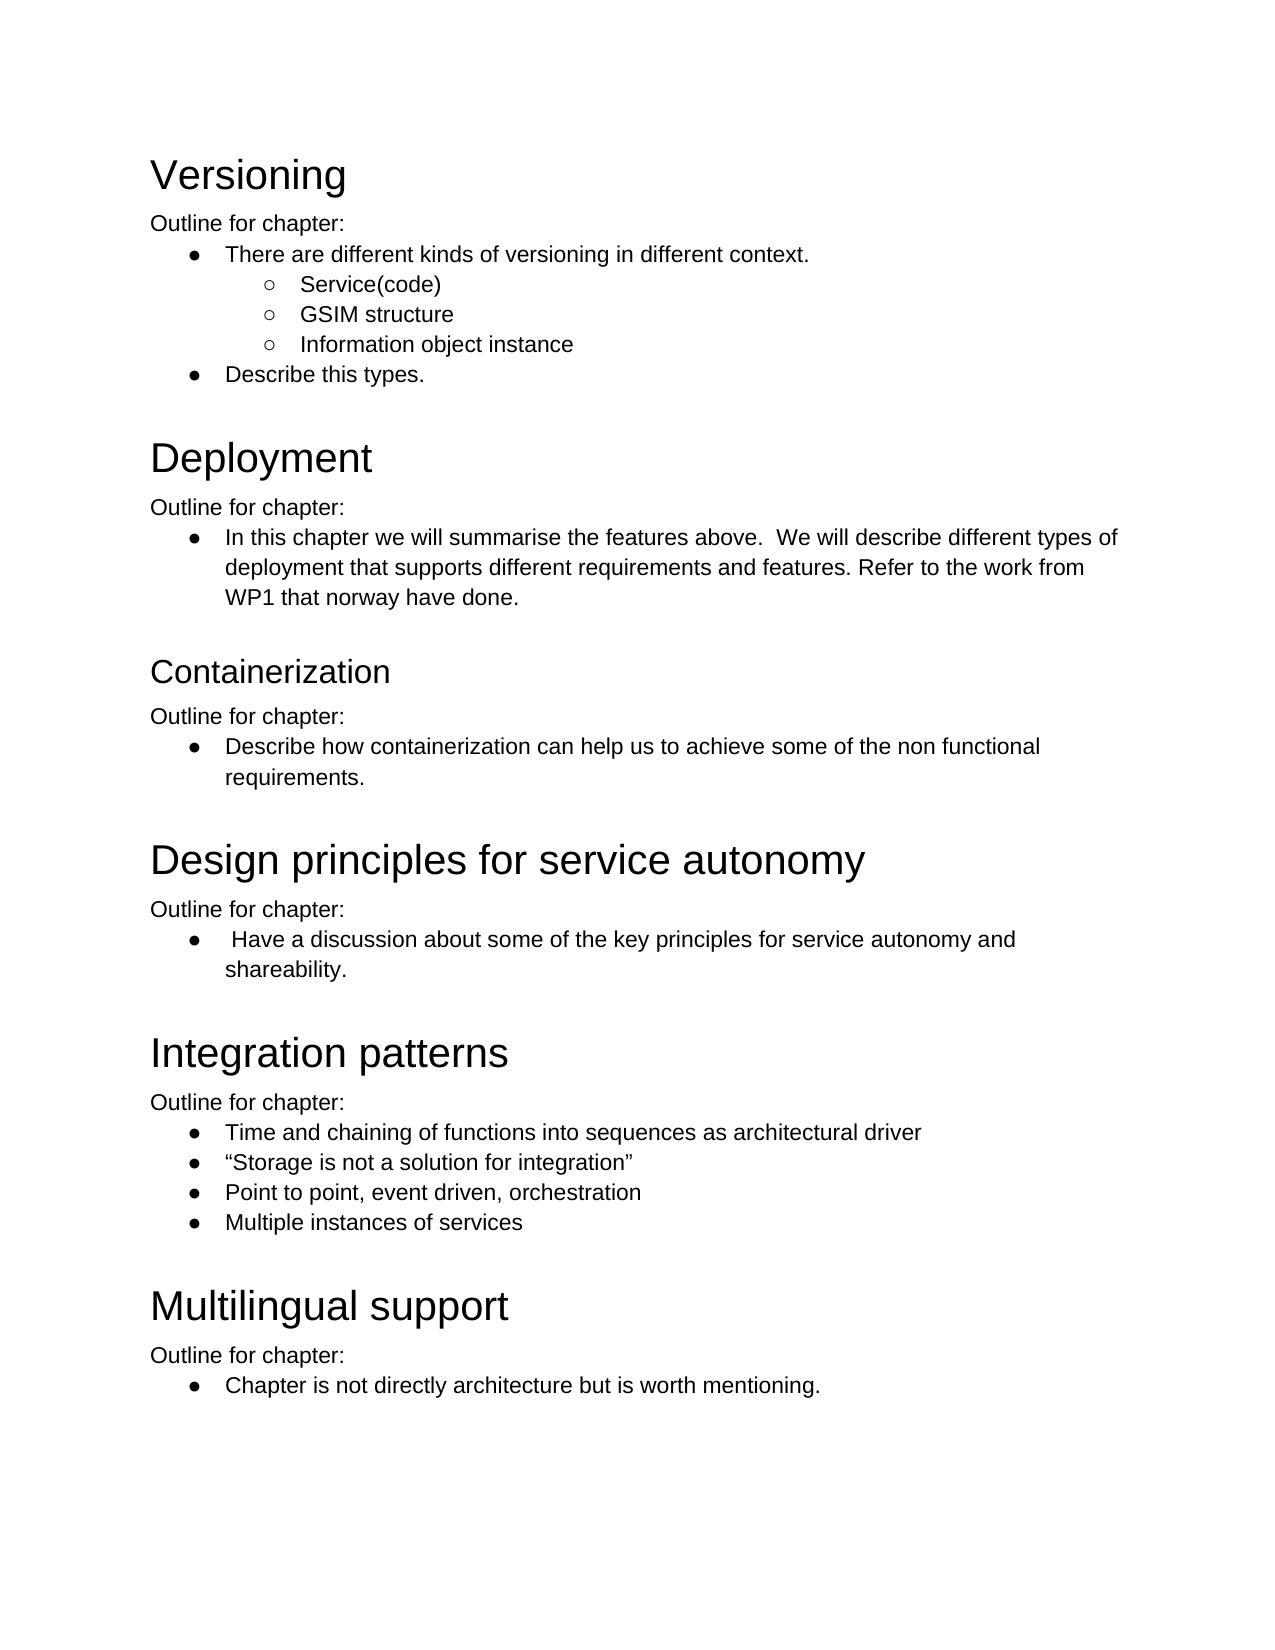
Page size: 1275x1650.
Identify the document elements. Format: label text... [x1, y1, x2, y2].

list In this chapter we will summarise the features above. We will describe different types of deployment that supports different requirements and features. Refer to the work from WP1 that norway have done. [187, 524, 1125, 611]
list Multiple instances of services [187, 1209, 1125, 1236]
list Describe how containerization can help us to achieve some of the non functional requirements. [187, 733, 1125, 790]
list GSIM structure [262, 301, 1125, 327]
list Time and chaining of functions into sequences as architectural driver [187, 1119, 1125, 1145]
list Service(code) [262, 271, 1125, 297]
text Outline for chapter: [150, 210, 1125, 237]
subtitle Deployment [150, 433, 1125, 481]
list Have a discussion about some of the key principles for service autonomy and shareability. [187, 926, 1125, 982]
list Information object instance [262, 331, 1125, 358]
list Point to point, event driven, orchestration [187, 1179, 1125, 1205]
text Outline for chapter: [150, 494, 1125, 520]
subtitle Versioning [150, 150, 1125, 198]
subtitle Containerization [150, 652, 1125, 691]
list “Storage is not a solution for integration” [187, 1149, 1125, 1175]
text Outline for chapter: [150, 703, 1125, 729]
text Outline for chapter: [150, 1088, 1125, 1115]
list There are different kinds of versioning in different context. [187, 241, 1125, 267]
list Chapter is not directly architecture but is worth mentioning. [187, 1372, 1125, 1398]
text Outline for chapter: [150, 1342, 1125, 1368]
text Outline for chapter: [150, 896, 1125, 922]
subtitle Integration patterns [150, 1028, 1125, 1076]
subtitle Multilingual support [150, 1281, 1125, 1329]
list Describe this types. [187, 361, 1125, 388]
subtitle Design principles for service autonomy [150, 835, 1125, 883]
